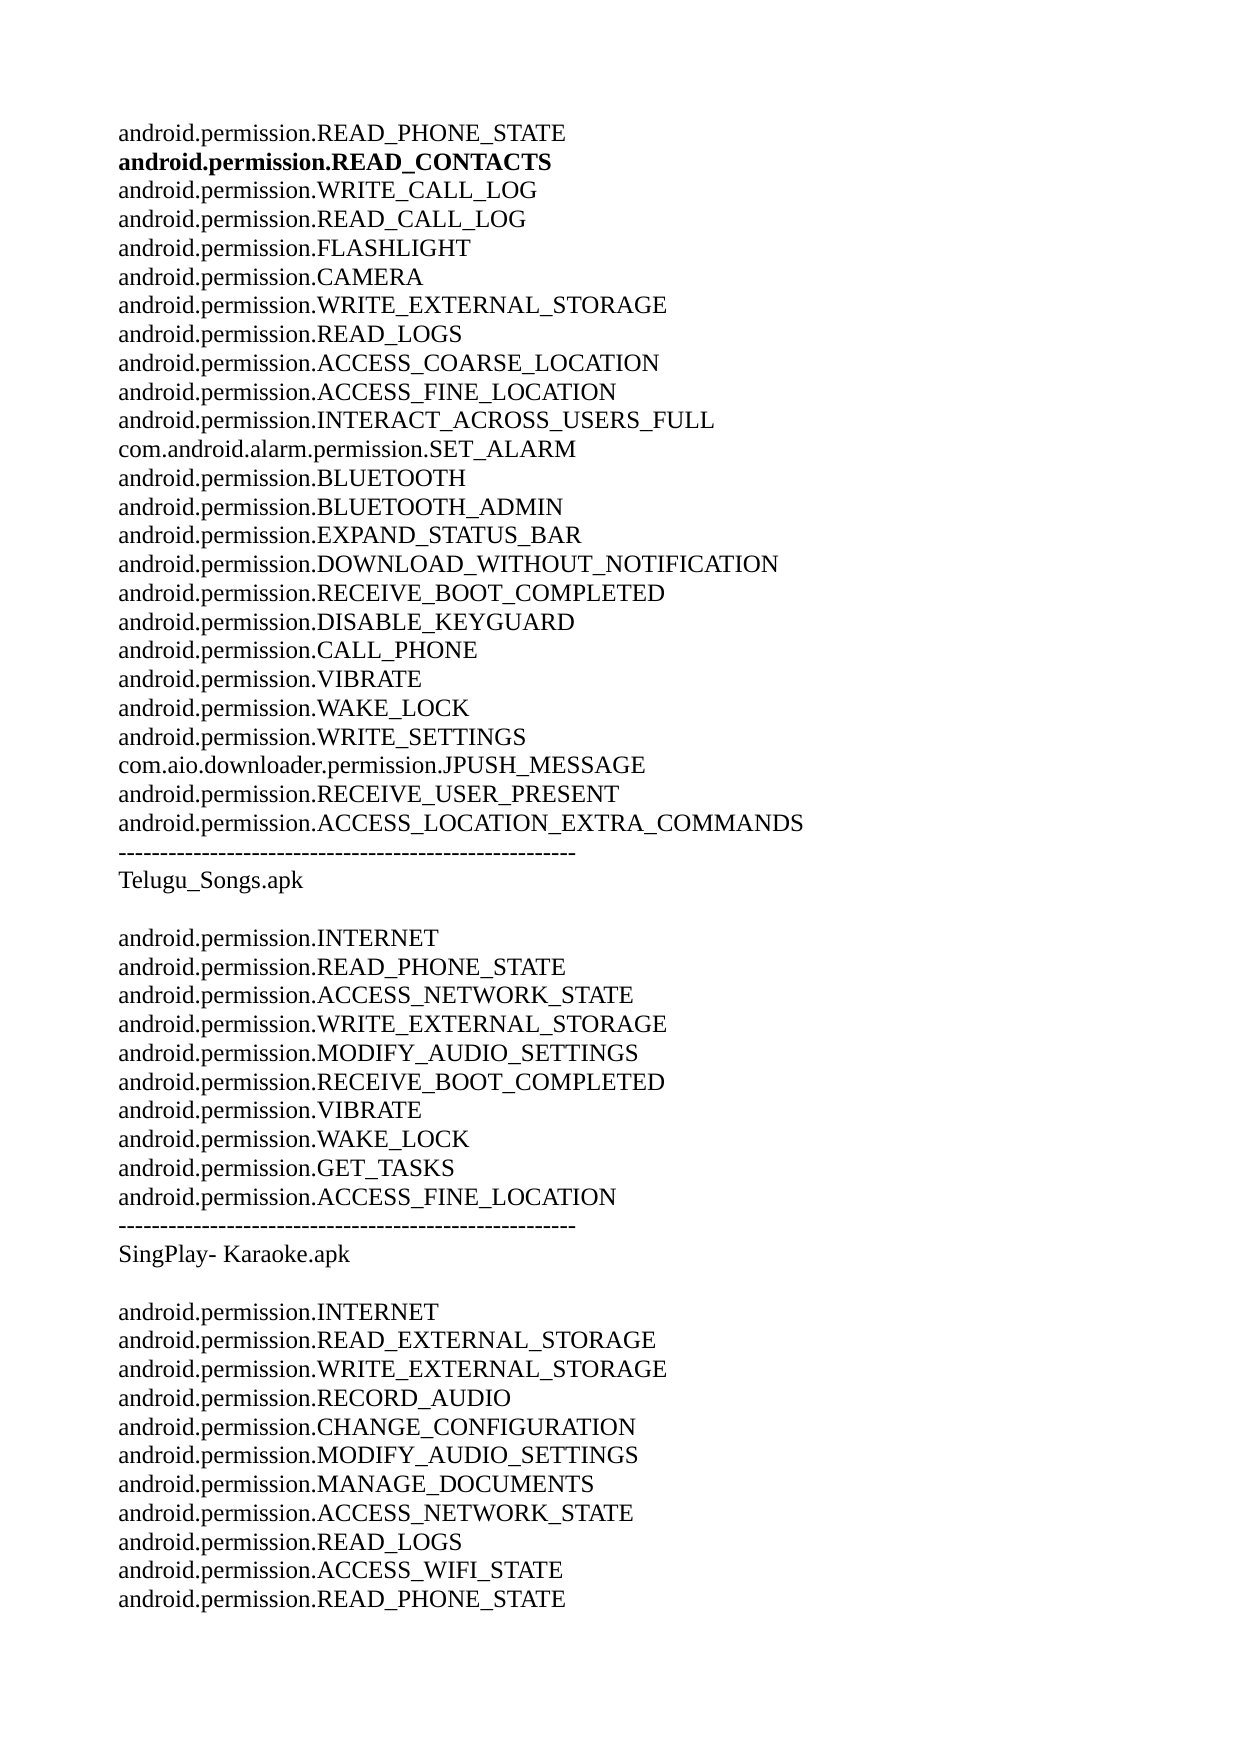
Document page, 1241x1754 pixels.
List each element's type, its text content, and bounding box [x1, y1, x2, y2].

text ------------------------------------------------------- [118, 837, 1122, 866]
text android.permission.ACCESS_NETWORK_STATE [118, 981, 1122, 1009]
text android.permission.EXPAND_STATUS_BAR [118, 521, 1122, 549]
text android.permission.ACCESS_NETWORK_STATE [118, 1498, 1122, 1527]
text ------------------------------------------------------- [118, 1211, 1122, 1239]
text android.permission.WAKE_LOCK [118, 693, 1122, 722]
text android.permission.MODIFY_AUDIO_SETTINGS [118, 1038, 1122, 1067]
text android.permission.READ_CONTACTS [118, 147, 1122, 176]
text android.permission.MODIFY_AUDIO_SETTINGS [118, 1441, 1122, 1469]
text android.permission.CALL_PHONE [118, 636, 1122, 664]
text android.permission.INTERNET [118, 923, 1122, 952]
text android.permission.READ_PHONE_STATE [118, 1584, 1122, 1613]
text android.permission.FLASHLIGHT [118, 233, 1122, 262]
text android.permission.ACCESS_LOCATION_EXTRA_COMMANDS [118, 808, 1122, 837]
text android.permission.VIBRATE [118, 1096, 1122, 1124]
text android.permission.ACCESS_FINE_LOCATION [118, 377, 1122, 406]
text com.android.alarm.permission.SET_ALARM [118, 434, 1122, 463]
text android.permission.CHANGE_CONFIGURATION [118, 1412, 1122, 1441]
text android.permission.DISABLE_KEYGUARD [118, 607, 1122, 636]
text android.permission.READ_LOGS [118, 319, 1122, 348]
text android.permission.WRITE_SETTINGS [118, 722, 1122, 751]
text android.permission.ACCESS_COARSE_LOCATION [118, 348, 1122, 377]
text android.permission.RECEIVE_BOOT_COMPLETED [118, 578, 1122, 607]
text android.permission.READ_PHONE_STATE [118, 118, 1122, 147]
text android.permission.WRITE_EXTERNAL_STORAGE [118, 291, 1122, 319]
text android.permission.ACCESS_FINE_LOCATION [118, 1182, 1122, 1211]
text Telugu_Songs.apk [118, 866, 1122, 894]
text android.permission.RECEIVE_BOOT_COMPLETED [118, 1067, 1122, 1096]
text android.permission.WRITE_EXTERNAL_STORAGE [118, 1354, 1122, 1383]
text com.aio.downloader.permission.JPUSH_MESSAGE [118, 751, 1122, 779]
text android.permission.MANAGE_DOCUMENTS [118, 1469, 1122, 1498]
text android.permission.VIBRATE [118, 664, 1122, 693]
text android.permission.BLUETOOTH_ADMIN [118, 492, 1122, 521]
text android.permission.WRITE_EXTERNAL_STORAGE [118, 1009, 1122, 1038]
text android.permission.READ_CALL_LOG [118, 204, 1122, 233]
text android.permission.ACCESS_WIFI_STATE [118, 1556, 1122, 1584]
text android.permission.RECEIVE_USER_PRESENT [118, 779, 1122, 808]
text android.permission.READ_LOGS [118, 1527, 1122, 1556]
text android.permission.DOWNLOAD_WITHOUT_NOTIFICATION [118, 549, 1122, 578]
text android.permission.READ_EXTERNAL_STORAGE [118, 1326, 1122, 1354]
text android.permission.BLUETOOTH [118, 463, 1122, 492]
text android.permission.GET_TASKS [118, 1153, 1122, 1182]
text android.permission.CAMERA [118, 262, 1122, 291]
text android.permission.RECORD_AUDIO [118, 1383, 1122, 1412]
text android.permission.READ_PHONE_STATE [118, 952, 1122, 981]
text SingPlay- Karaoke.apk [118, 1239, 1122, 1268]
text android.permission.WAKE_LOCK [118, 1124, 1122, 1153]
text android.permission.INTERNET [118, 1297, 1122, 1326]
text android.permission.INTERACT_ACROSS_USERS_FULL [118, 406, 1122, 434]
text android.permission.WRITE_CALL_LOG [118, 176, 1122, 204]
